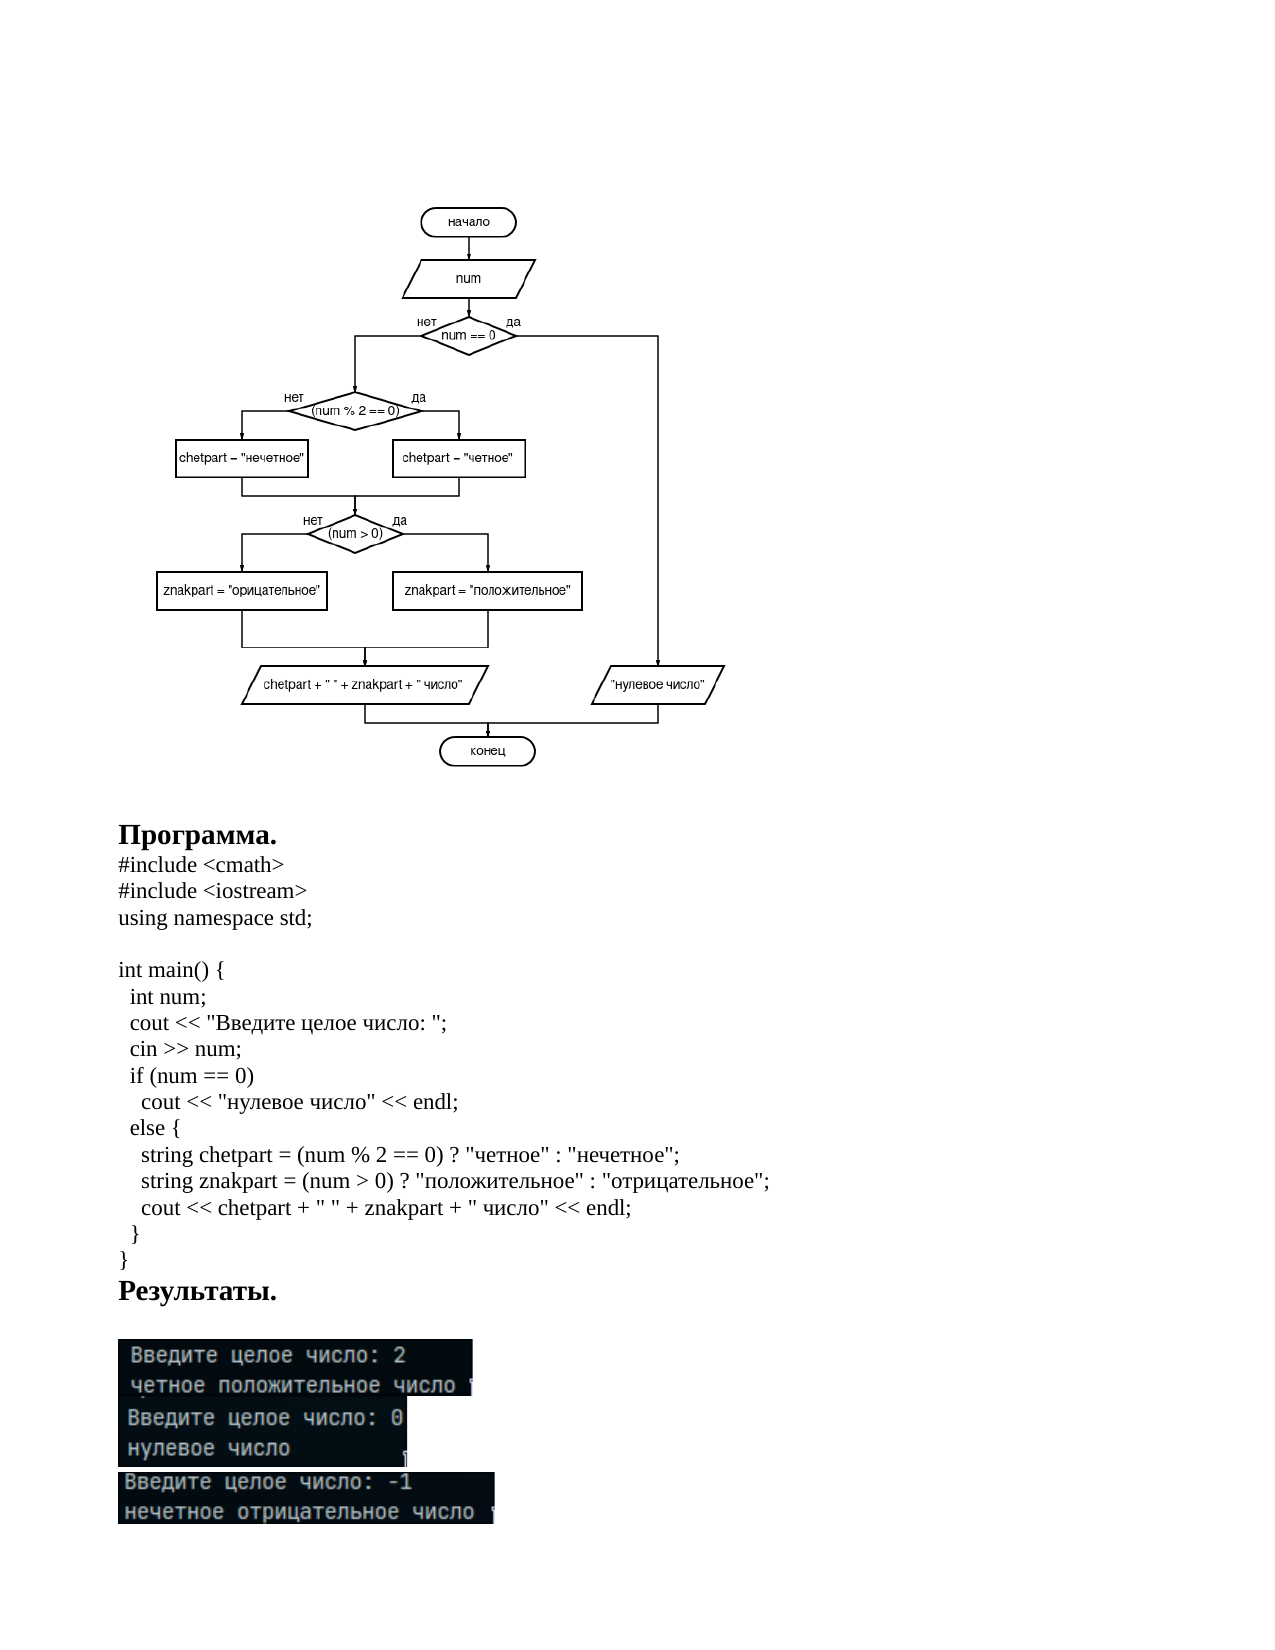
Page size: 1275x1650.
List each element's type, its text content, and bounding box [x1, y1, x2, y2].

text } [118, 1246, 1157, 1273]
text cin >> num; [118, 1035, 1157, 1062]
text else { [118, 1114, 1157, 1141]
text string znakpart = (num > 0) ? "положительное" : "отрицательное"; [118, 1167, 1157, 1193]
text #include <iostream> [118, 877, 1157, 904]
text using namespace std; [118, 904, 1157, 930]
picture [118, 1472, 495, 1524]
text string chetpart = (num % 2 == 0) ? "четное" : "нечетное"; [118, 1141, 1157, 1167]
text int num; [118, 983, 1157, 1009]
text cout << chetpart + " " + znakpart + " число" << endl; [118, 1193, 1157, 1220]
text #include <cmath> [118, 851, 1157, 877]
picture [118, 118, 733, 784]
picture [118, 1339, 473, 1467]
text if (num == 0) [118, 1062, 1157, 1088]
text cout << "Введите целое число: "; [118, 1009, 1157, 1035]
text Программа. [118, 817, 1157, 851]
text int main() { [118, 956, 1157, 983]
text Результаты. [118, 1273, 1157, 1306]
text } [118, 1220, 1157, 1246]
text cout << "нулевое число" << endl; [118, 1088, 1157, 1114]
